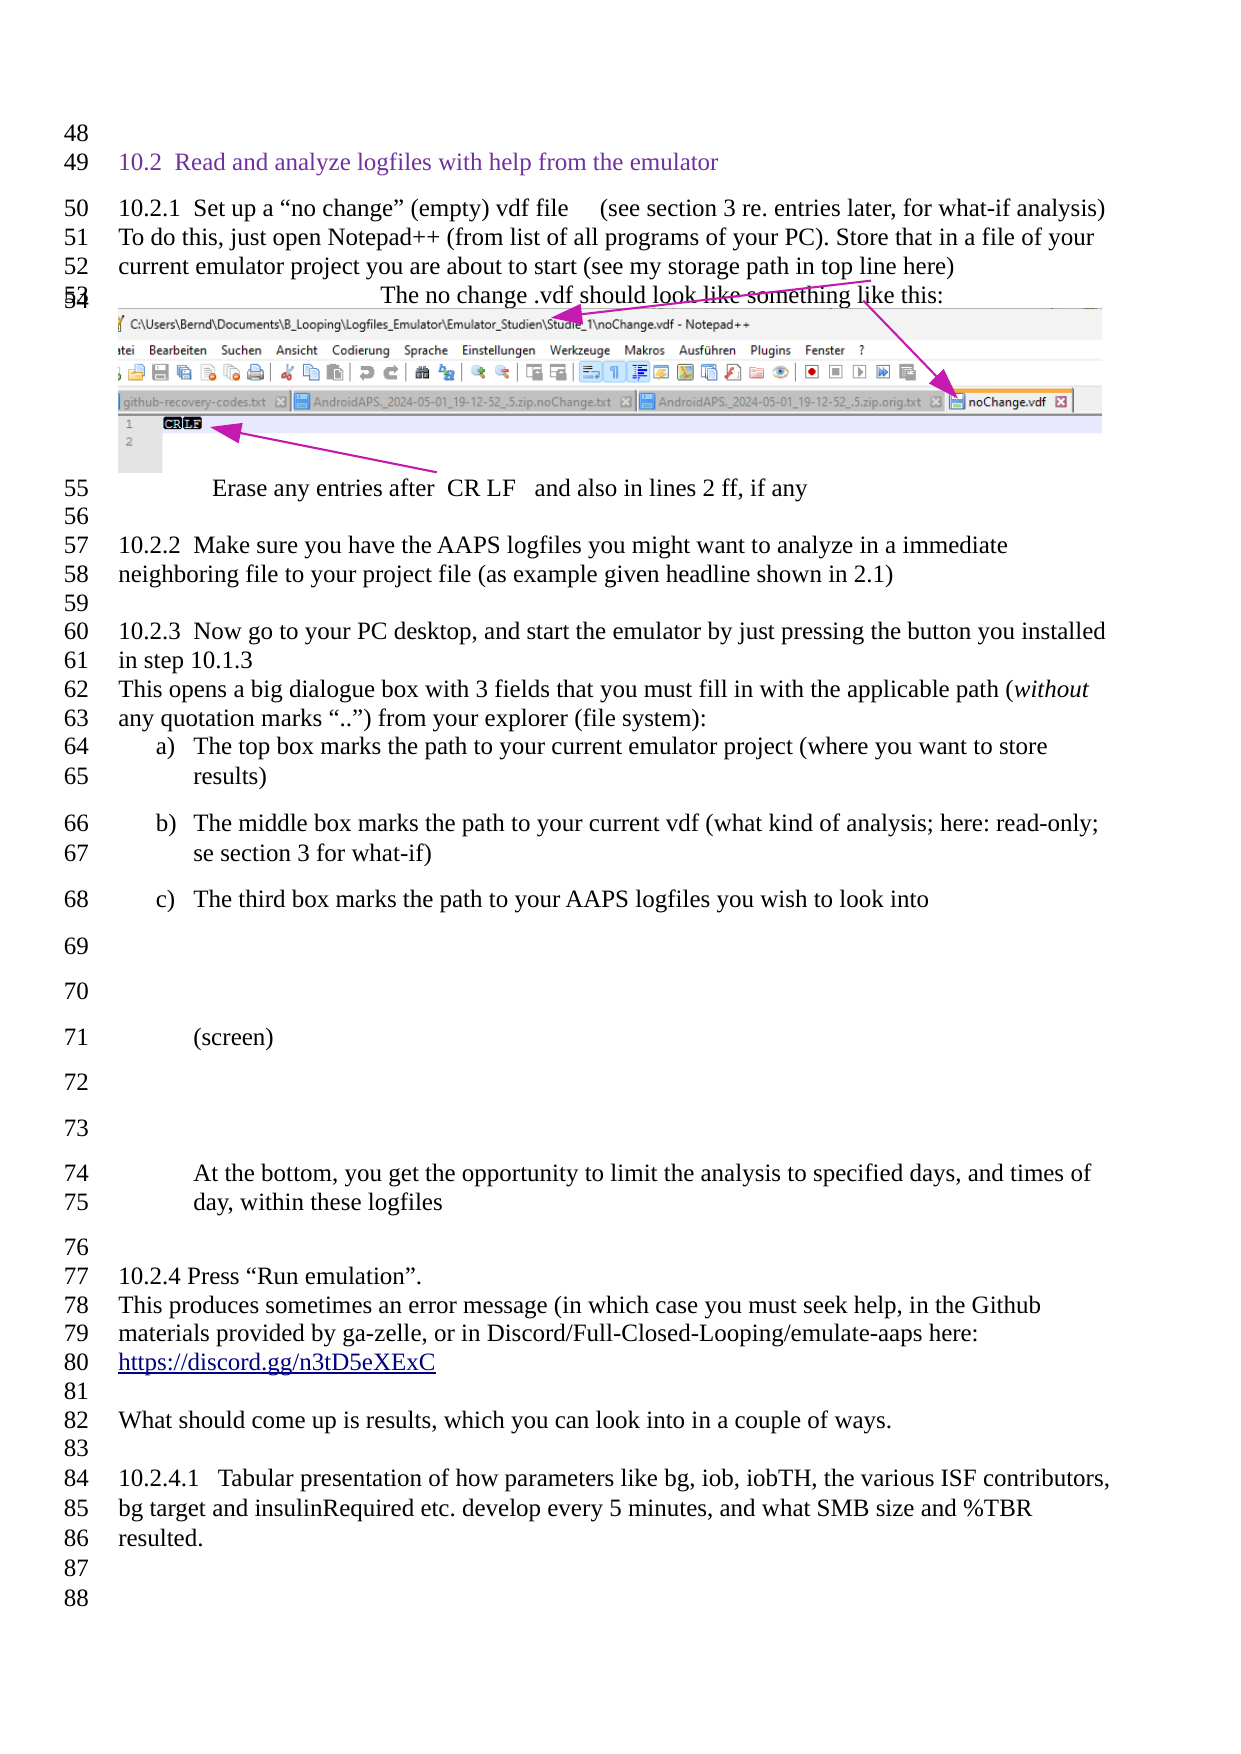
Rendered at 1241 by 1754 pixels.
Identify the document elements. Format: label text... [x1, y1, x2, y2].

list (screen) [193, 1022, 1122, 1051]
list The third box marks the path to your AAPS logfiles you wish to look into [156, 884, 1122, 913]
text The no change .vdf should look like something like this: [118, 280, 858, 308]
text This produces sometimes an error message (in which case you must seek help, in the Github materials provided by ga-zelle, or in Discord/Full-Closed-Looping/emulate-aaps here: https://discord.gg/n3tD5eXExC [118, 1290, 1122, 1376]
text This opens a big dialogue box with 3 fields that you must fill in with the applicable path (without any quotation marks “..”) from your explorer (file system): [118, 674, 1122, 731]
text The no change .vdf should look like something like this: [654, 280, 1122, 308]
text 10.2.1 Set up a “no change” (empty) vdf file (see section 3 re. entries later, for what-if analysis) [118, 193, 1122, 222]
text What should come up is results, which you can look into in a couple of ways. [118, 1405, 1122, 1433]
text To do this, just open Notepad++ (from list of all programs of your PC). Store that in a file of your current emulator project you are about to start (see my storage path in top line here) [118, 222, 1122, 280]
list The top box marks the path to your current emulator project (where you want to store results) [156, 731, 1122, 790]
text 10.2.4.1 Tabular presentation of how parameters like bg, iob, iobTH, the various ISF contributors, bg target and insulinRequired etc. develop every 5 minutes, and what SMB size and %TBR resulted. [118, 1463, 1122, 1552]
text 10.2.4 Press “Run emulation”. [118, 1261, 1122, 1290]
list The middle box marks the path to your current vdf (what kind of analysis; here: read-only; se section 3 for what-if) [156, 808, 1122, 867]
text 10.2.2 Make sure you have the AAPS logfiles you might want to analyze in a immediate neighboring file to your project file (as example given headline shown in 2.1) [118, 530, 1122, 588]
text 10.2.3 Now go to your PC desktop, and start the emulator by just pressing the button you installed in step 10.1.3 [118, 616, 1122, 674]
list Read and analyze logfiles with help from the emulator [118, 147, 1122, 176]
list At the bottom, you get the opportunity to limit the analysis to specified days, and times of day, within these logfiles [193, 1158, 1122, 1216]
text Erase any entries after CR LF and also in lines 2 ff, if any [118, 473, 1122, 501]
